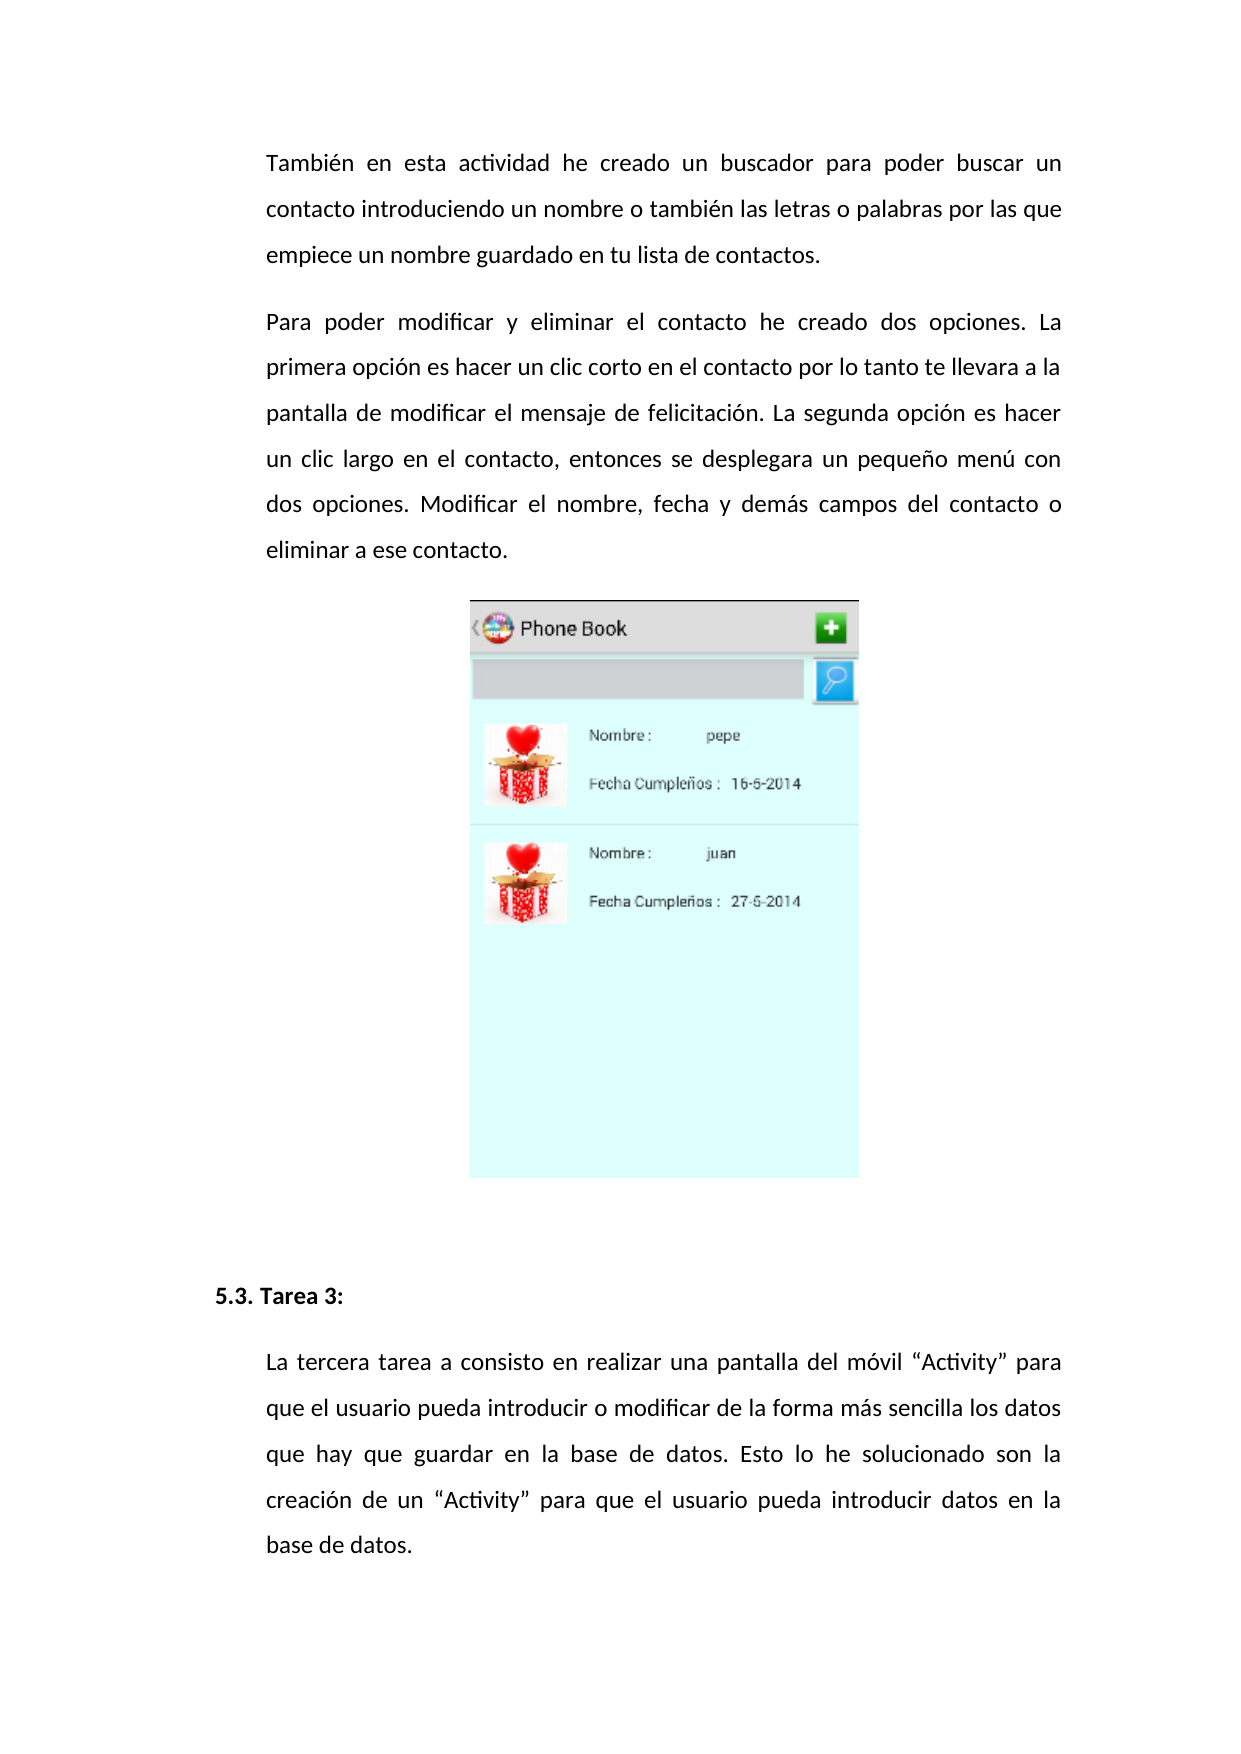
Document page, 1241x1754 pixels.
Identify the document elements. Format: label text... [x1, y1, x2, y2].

text Para poder modificar y eliminar el contacto he creado dos opciones. La primera opción es hacer un clic corto en el contacto por lo tanto te llevara a la pantalla de modificar el mensaje de felicitación. La segunda opción es hacer un clic largo en el contacto, entonces se desplegara un pequeño menú con dos opciones. Modificar el nombre, fecha y demás campos del contacto o eliminar a ese contacto. [266, 306, 1063, 565]
list Tarea 3: [215, 1280, 1063, 1311]
text También en esta actividad he creado un buscador para poder buscar un contacto introduciendo un nombre o también las letras o palabras por las que empiece un nombre guardado en tu lista de contactos. [266, 148, 1063, 269]
text La tercera tarea a consisto en realizar una pantalla del móvil “Activity” para que el usuario pueda introducir o modificar de la forma más sencilla los datos que hay que guardar en la base de datos. Esto lo he solucionado son la creación de un “Activity” para que el usuario pueda introducir datos en la base de datos. [266, 1347, 1063, 1560]
